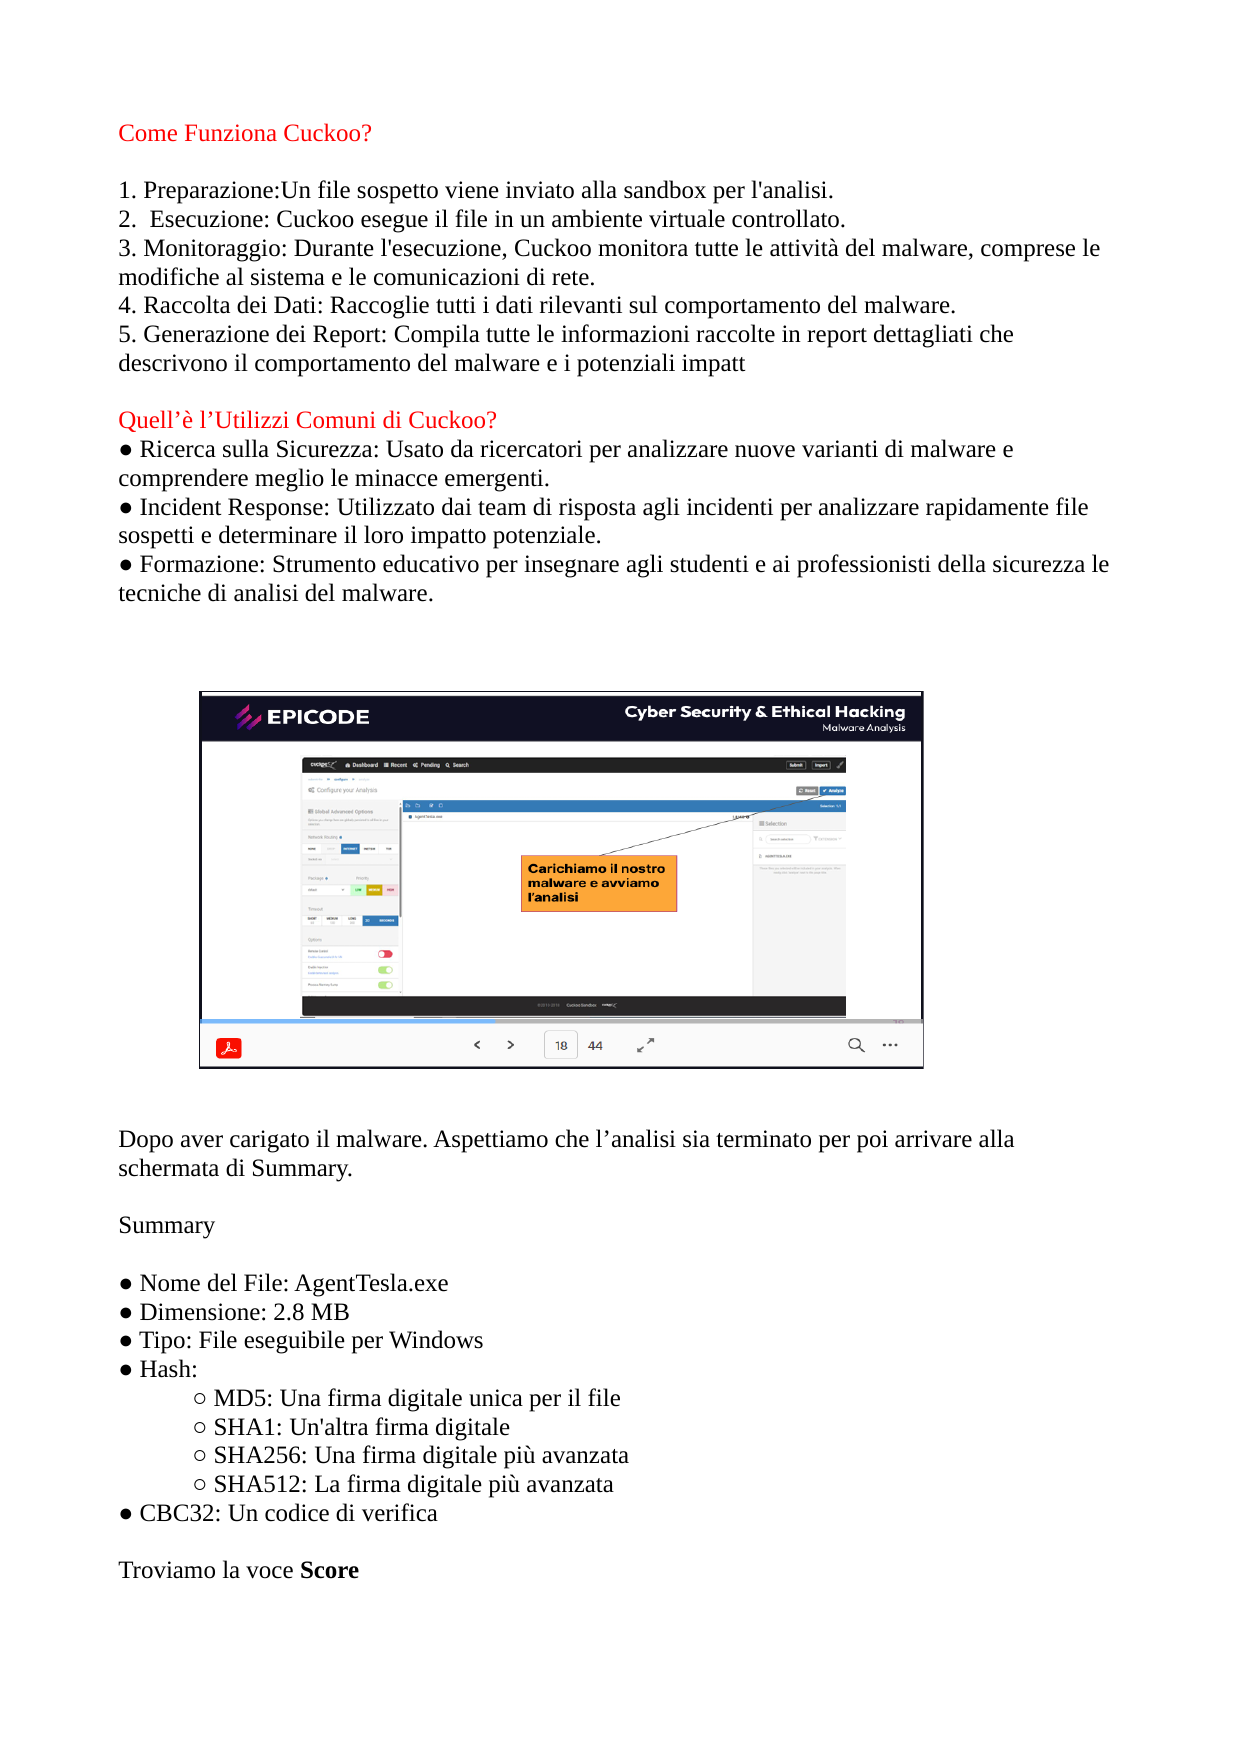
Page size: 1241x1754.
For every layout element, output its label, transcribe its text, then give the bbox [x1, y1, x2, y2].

text ○ SHA256: Una firma digitale più avanzata [192, 1441, 1122, 1469]
text ● CBC32: Un codice di verifica [118, 1498, 1122, 1527]
text Dopo aver carigato il malware. Aspettiamo che l’analisi sia terminato per poi arrivare alla schermata di Summary. [118, 1124, 1122, 1182]
text ● Incident Response: Utilizzato dai team di risposta agli incidenti per analizzare rapidamente file sospetti e determinare il loro impatto potenziale. [118, 492, 1122, 549]
text Troviamo la voce Score [118, 1556, 1122, 1584]
text ● Formazione: Strumento educativo per insegnare agli studenti e ai professionisti della sicurezza le tecniche di analisi del malware. [118, 549, 1122, 607]
text ● Ricerca sulla Sicurezza: Usato da ricercatori per analizzare nuove varianti di malware e comprendere meglio le minacce emergenti. [118, 434, 1122, 492]
text ○ MD5: Una firma digitale unica per il file [192, 1383, 1122, 1412]
text ● Nome del File: AgentTesla.exe [118, 1268, 1122, 1297]
text Quell’è l’Utilizzi Comuni di Cuckoo? [118, 406, 1122, 434]
text 1. Preparazione:Un file sospetto viene inviato alla sandbox per l'analisi. [118, 176, 1122, 204]
text ● Dimensione: 2.8 MB [118, 1297, 1122, 1326]
text 2. Esecuzione: Cuckoo esegue il file in un ambiente virtuale controllato. [118, 204, 1122, 233]
text Summary [118, 1211, 1122, 1239]
text 5. Generazione dei Report: Compila tutte le informazioni raccolte in report dettagliati che descrivono il comportamento del malware e i potenziali impatt [118, 319, 1122, 377]
picture [199, 691, 924, 1069]
text ● Tipo: File eseguibile per Windows [118, 1326, 1122, 1354]
text Come Funziona Cuckoo? [118, 118, 1122, 147]
text 4. Raccolta dei Dati: Raccoglie tutti i dati rilevanti sul comportamento del malware. [118, 291, 1122, 319]
text ○ SHA512: La firma digitale più avanzata [192, 1469, 1122, 1498]
text 3. Monitoraggio: Durante l'esecuzione, Cuckoo monitora tutte le attività del malware, comprese le modifiche al sistema e le comunicazioni di rete. [118, 233, 1122, 291]
text ○ SHA1: Un'altra firma digitale [192, 1412, 1122, 1441]
text ● Hash: [118, 1354, 1122, 1383]
